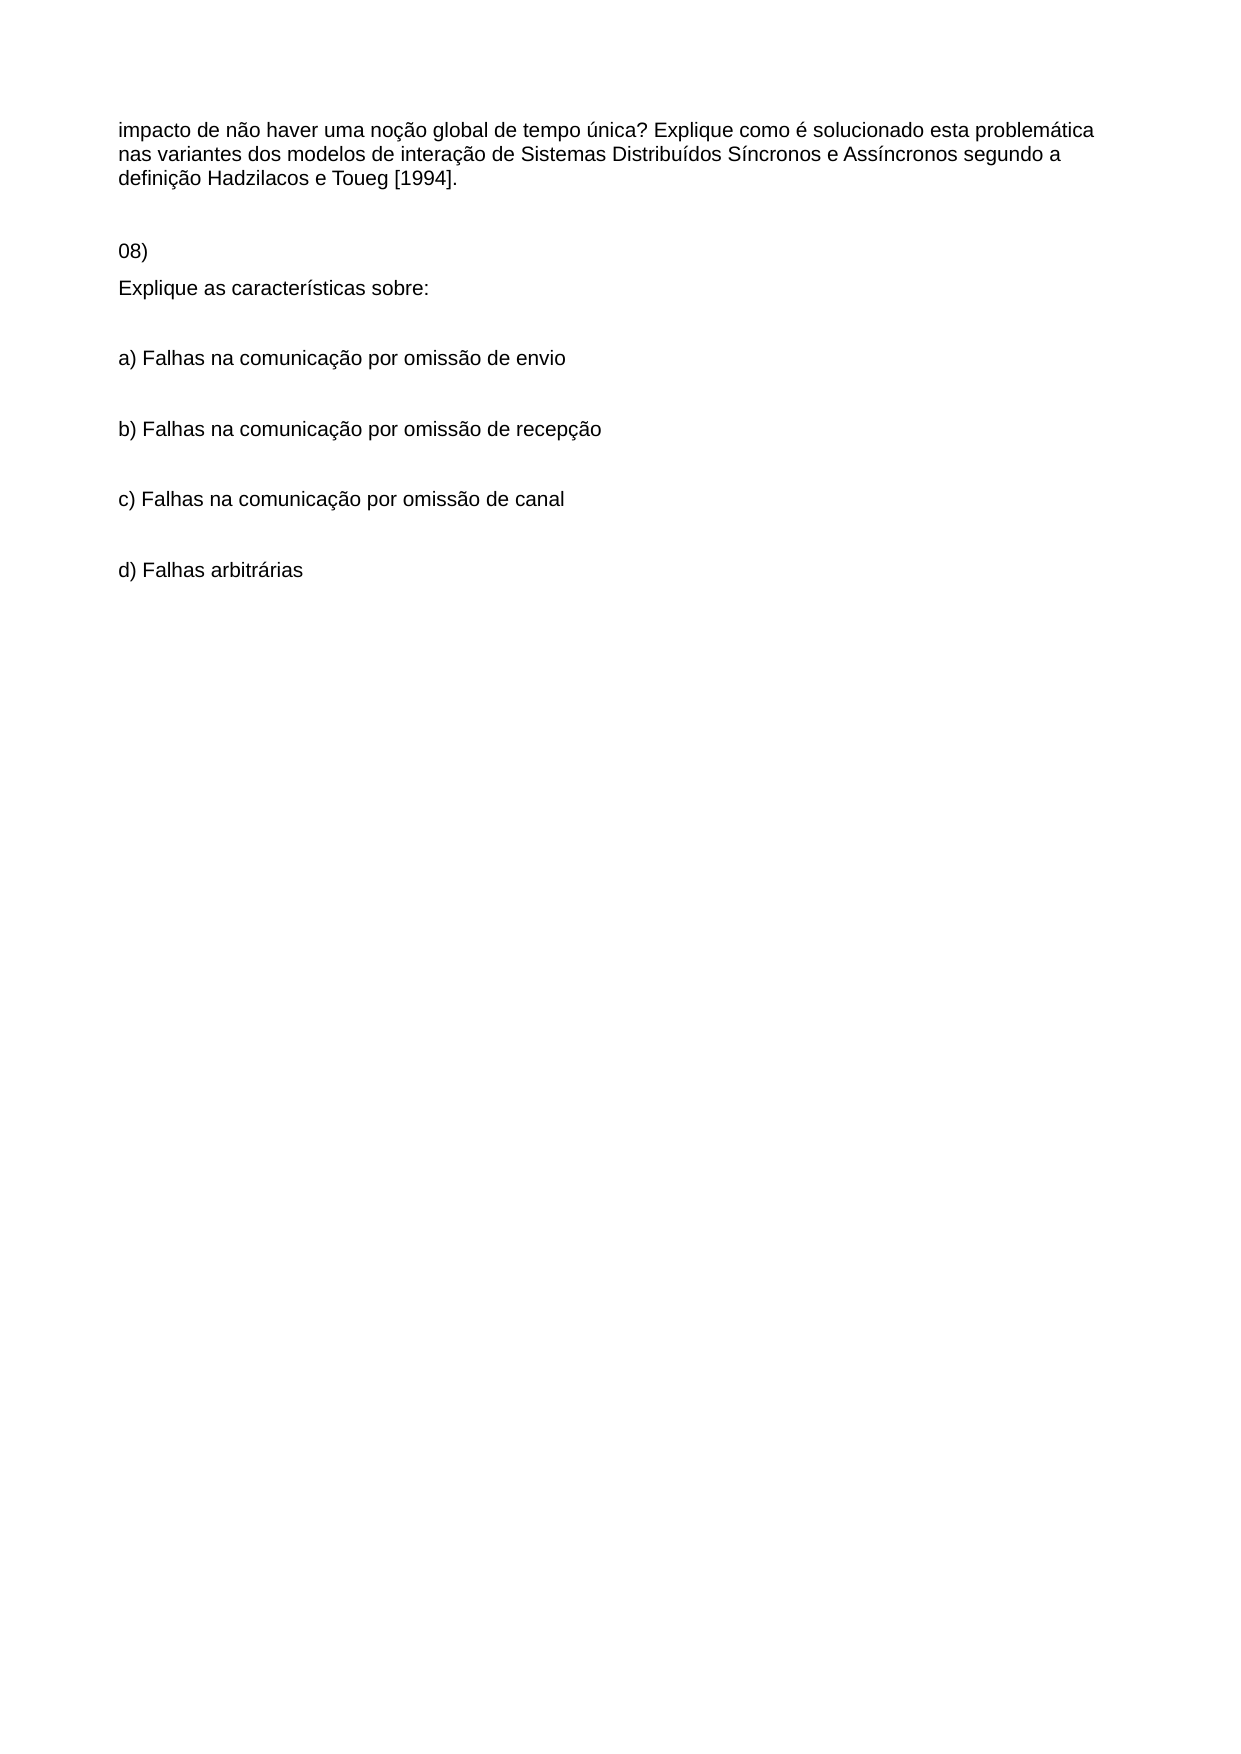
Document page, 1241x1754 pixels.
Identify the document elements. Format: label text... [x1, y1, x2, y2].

text a) Falhas na comunicação por omissão de envio [118, 346, 1122, 370]
text d) Falhas arbitrárias [118, 557, 1122, 581]
text impacto de não haver uma noção global de tempo única? Explique como é solucionado esta problemática nas variantes dos modelos de interação de Sistemas Distribuídos Síncronos e Assíncronos segundo a definição Hadzilacos e Toueg [1994]. [118, 118, 1122, 190]
text b) Falhas na comunicação por omissão de recepção [118, 416, 1122, 440]
text c) Falhas na comunicação por omissão de canal [118, 487, 1122, 511]
text Explique as características sobre: [118, 275, 1122, 299]
text 08) [118, 239, 1122, 263]
